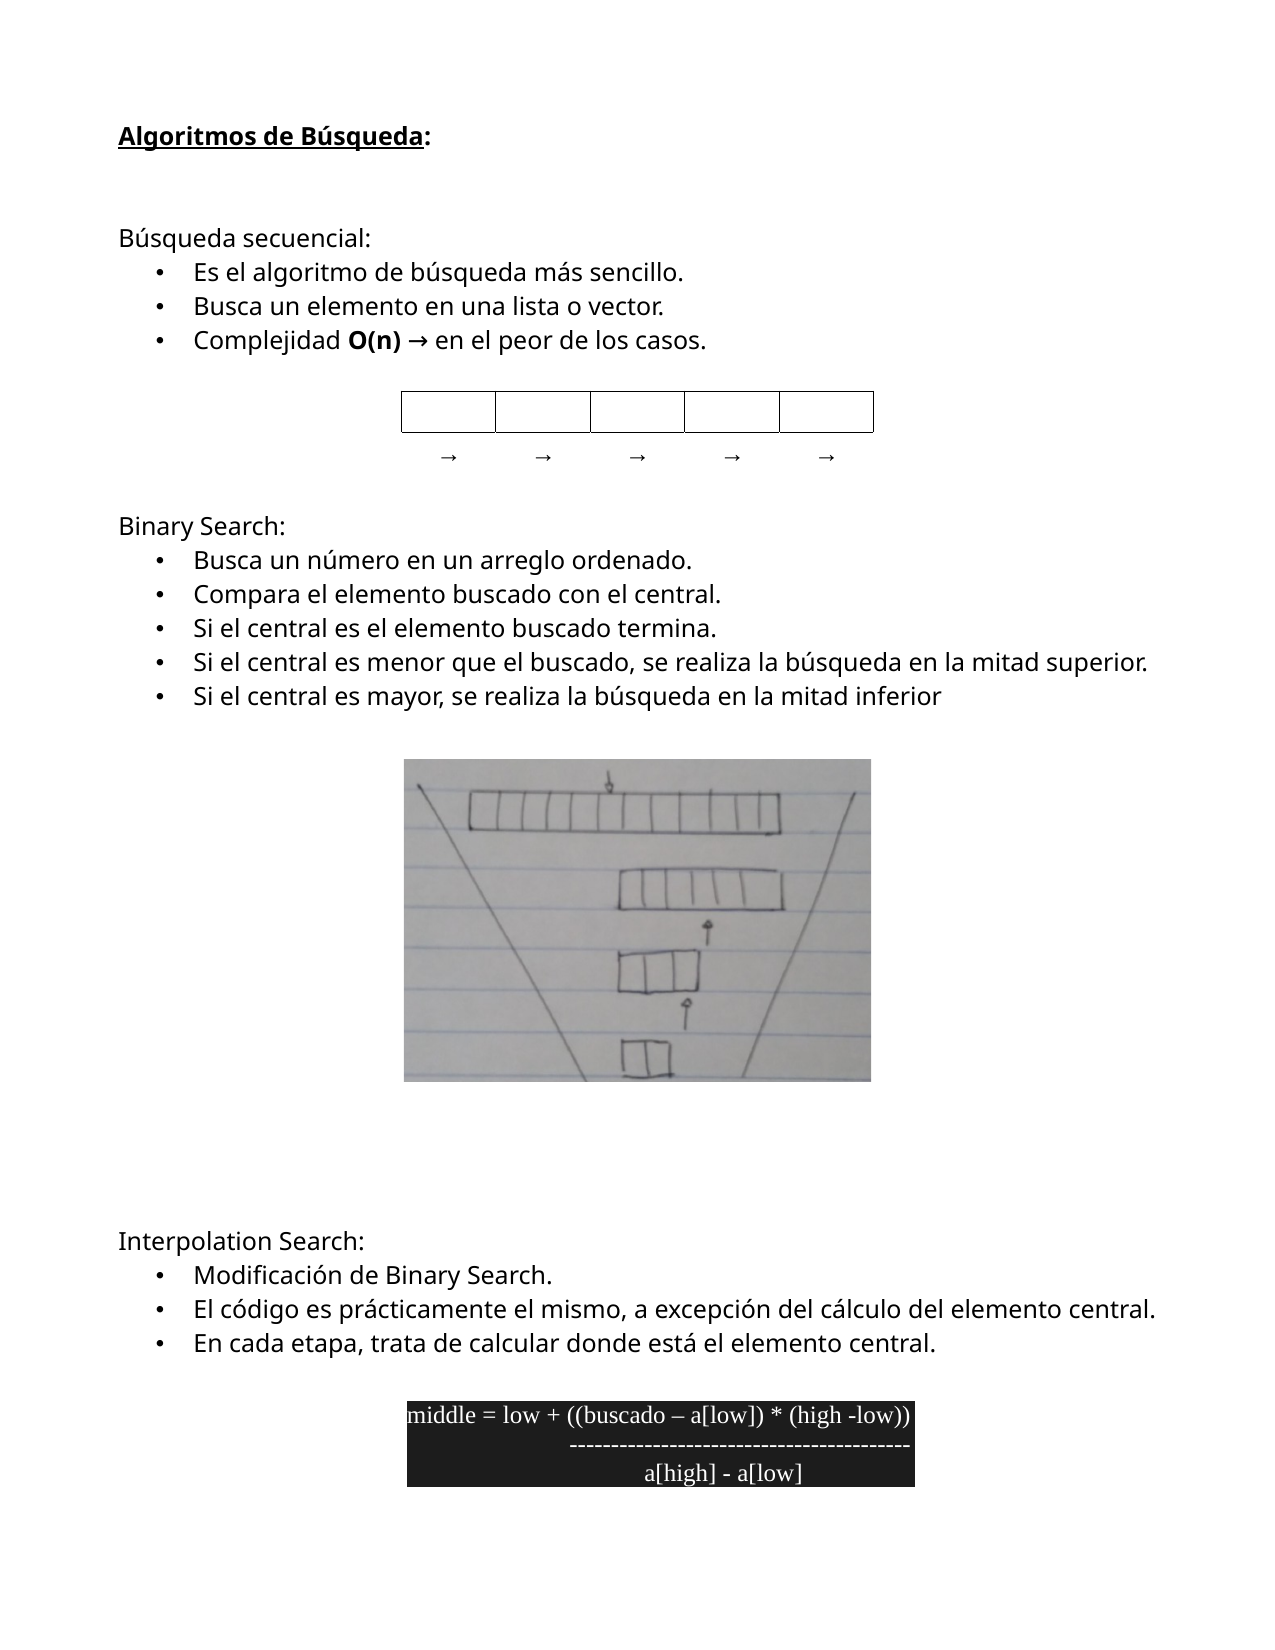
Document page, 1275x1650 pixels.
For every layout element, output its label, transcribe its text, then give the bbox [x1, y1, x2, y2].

list Busca un elemento en una lista o vector. [156, 288, 1157, 322]
table_header [402, 392, 495, 432]
list Busca un número en un arreglo ordenado. [156, 542, 1157, 576]
table_cell → [496, 433, 590, 473]
table_header middle = low + ((buscado – a[low]) * (high -low)) ----------------------------------------- a[high] - a[low] [402, 1395, 921, 1493]
list En cada etapa, trata de calcular donde está el elemento central. [156, 1326, 1157, 1360]
list Es el algoritmo de búsqueda más sencillo. [156, 254, 1157, 288]
text Interpolation Search: [118, 1223, 1157, 1258]
list El código es prácticamente el mismo, a excepción del cálculo del elemento central. [156, 1292, 1157, 1326]
table_header [685, 392, 779, 432]
list Si el central es el elemento buscado termina. [156, 610, 1157, 644]
table_cell → [685, 433, 779, 473]
table_cell → [780, 433, 873, 473]
list Compara el elemento buscado con el central. [156, 576, 1157, 610]
text Búsqueda secuencial: [118, 220, 1157, 254]
list Modificación de Binary Search. [156, 1258, 1157, 1292]
text Binary Search: [118, 508, 1157, 542]
table_cell → [591, 433, 684, 473]
picture [403, 759, 872, 1081]
table_header [496, 392, 590, 432]
table_header [591, 392, 684, 432]
table_header [780, 392, 873, 432]
text Algoritmos de Búsqueda: [118, 118, 1157, 152]
list Si el central es menor que el buscado, se realiza la búsqueda en la mitad superior. [156, 644, 1157, 678]
list Complejidad O(n) → en el peor de los casos. [156, 322, 1157, 357]
list Si el central es mayor, se realiza la búsqueda en la mitad inferior [156, 678, 1157, 713]
table_cell → [402, 433, 495, 473]
